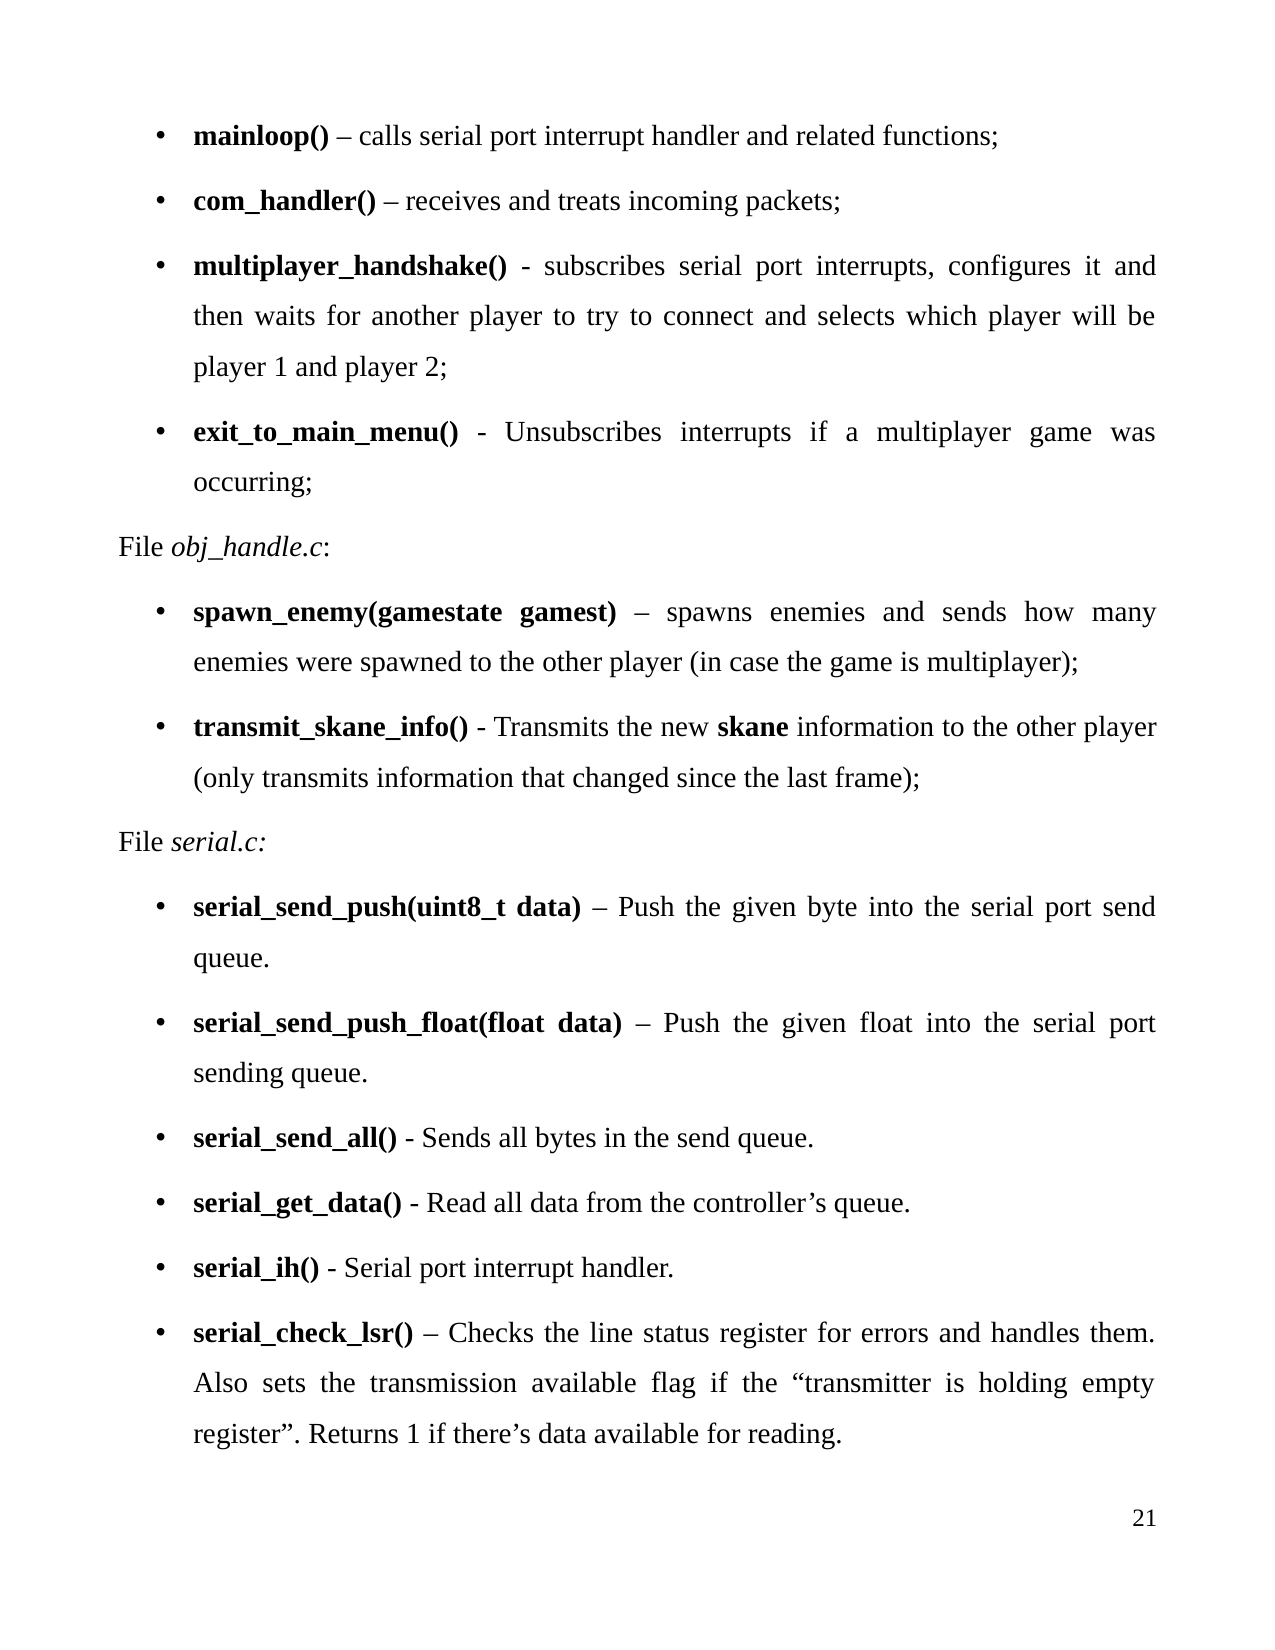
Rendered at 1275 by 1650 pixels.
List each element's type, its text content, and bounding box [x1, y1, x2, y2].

list serial_check_lsr() – Checks the line status register for errors and handles them. Also sets the transmission available flag if the “transmitter is holding empty register”. Returns 1 if there’s data available for reading. [156, 1315, 1157, 1449]
text File serial.c: [118, 824, 1157, 858]
text File obj_handle.c: [118, 529, 1157, 563]
list spawn_enemy(gamestate gamest) – spawns enemies and sends how many enemies were spawned to the other player (in case the game is multiplayer); [156, 594, 1157, 678]
list serial_get_data() - Read all data from the controller’s queue. [156, 1185, 1157, 1219]
list mainloop() – calls serial port interrupt handler and related functions; [156, 118, 1157, 152]
list com_handler() – receives and treats incoming packets; [156, 183, 1157, 217]
list serial_ih() - Serial port interrupt handler. [156, 1250, 1157, 1284]
list serial_send_push_float(float data) – Push the given float into the serial port sending queue. [156, 1005, 1157, 1089]
list exit_to_main_menu() - Unsubscribes interrupts if a multiplayer game was occurring; [156, 414, 1157, 498]
list serial_send_all() - Sends all bytes in the send queue. [156, 1120, 1157, 1154]
list transmit_skane_info() - Transmits the new skane information to the other player (only transmits information that changed since the last frame); [156, 709, 1157, 793]
list serial_send_push(uint8_t data) – Push the given byte into the serial port send queue. [156, 889, 1157, 973]
list multiplayer_handshake() - subscribes serial port interrupts, configures it and then waits for another player to try to connect and selects which player will be player 1 and player 2; [156, 248, 1157, 382]
